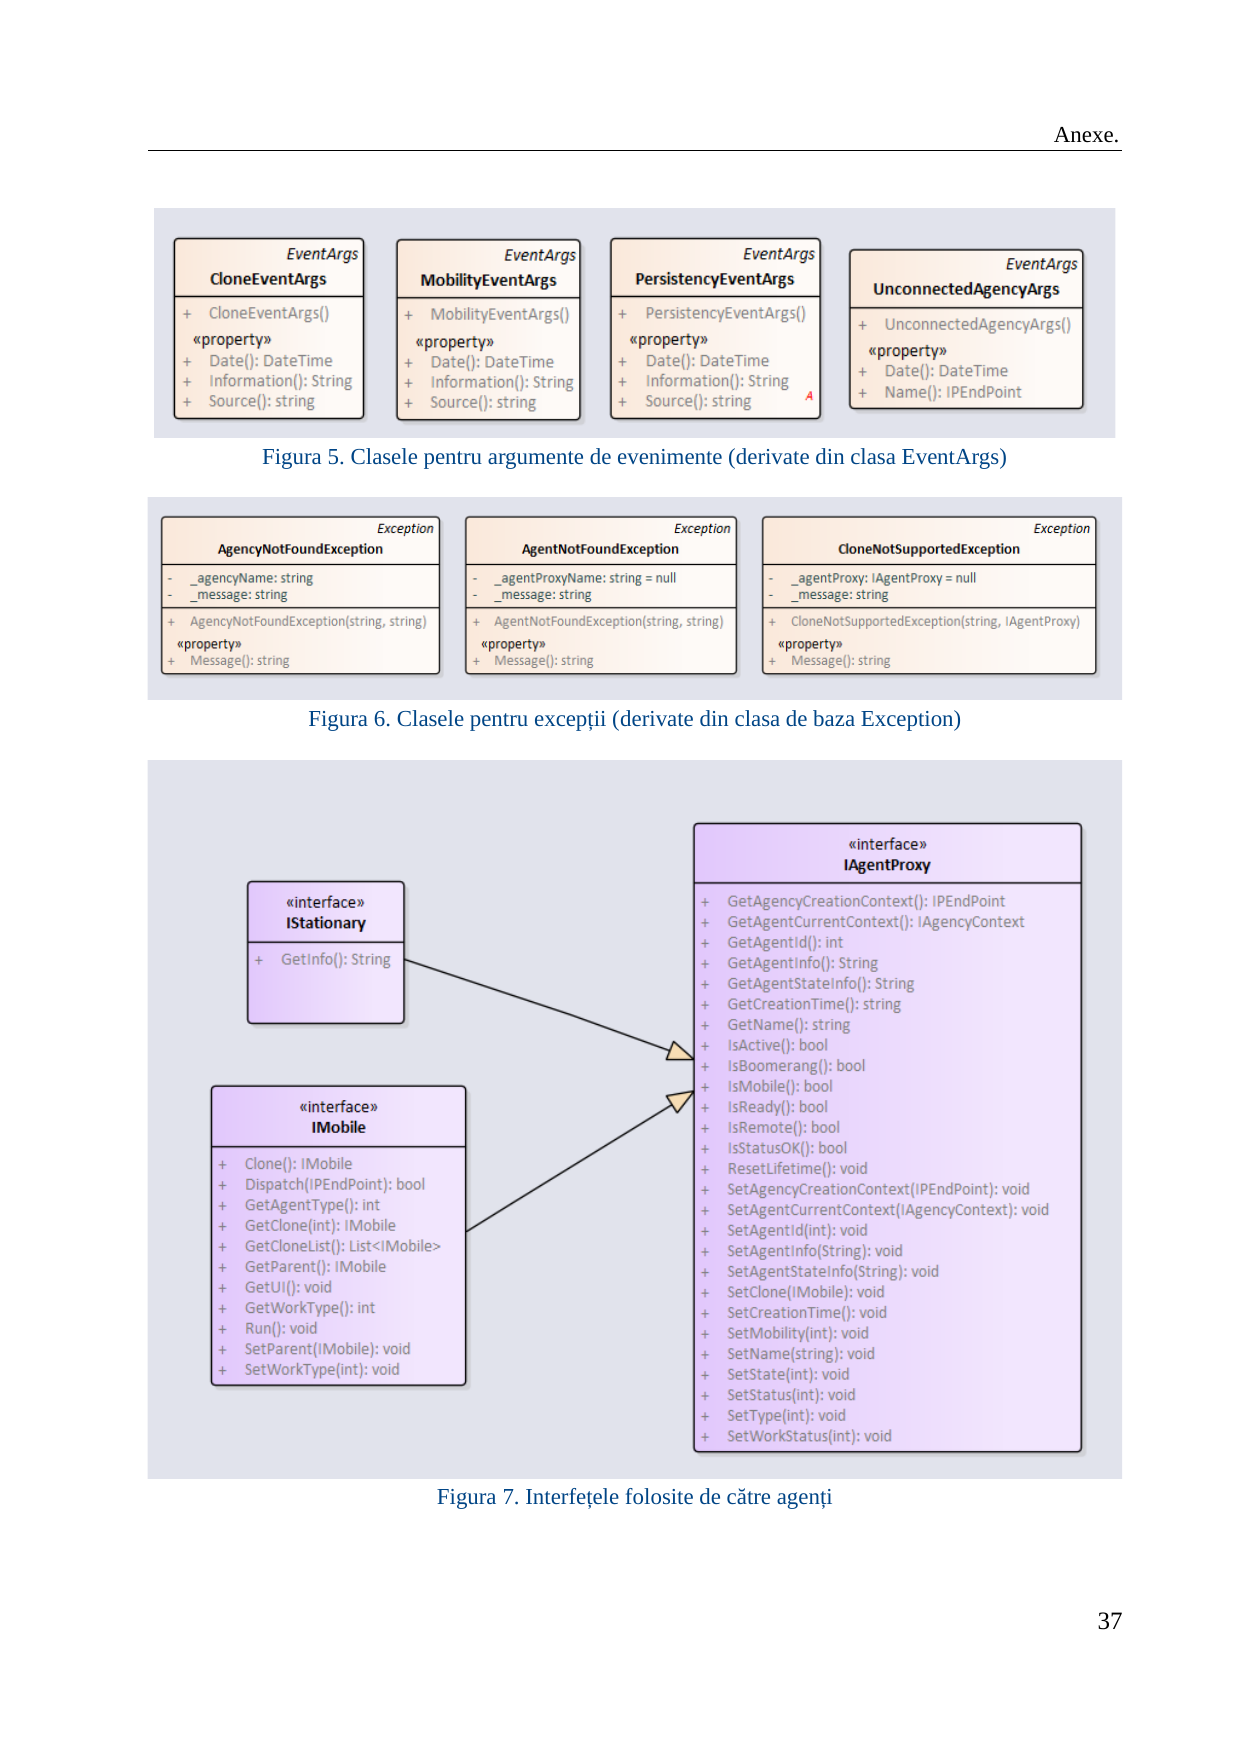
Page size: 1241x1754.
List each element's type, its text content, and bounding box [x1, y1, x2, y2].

picture [154, 208, 1116, 438]
text Figura 5. Clasele pentru argumente de evenimente (derivate din clasa EventArgs) [154, 438, 1115, 469]
text Figura 7. Interfețele folosite de către agenți [148, 1479, 1122, 1510]
picture [147, 760, 1123, 1479]
picture [147, 497, 1123, 700]
text Figura 6. Clasele pentru excepții (derivate din clasa de baza Exception) [148, 700, 1122, 731]
